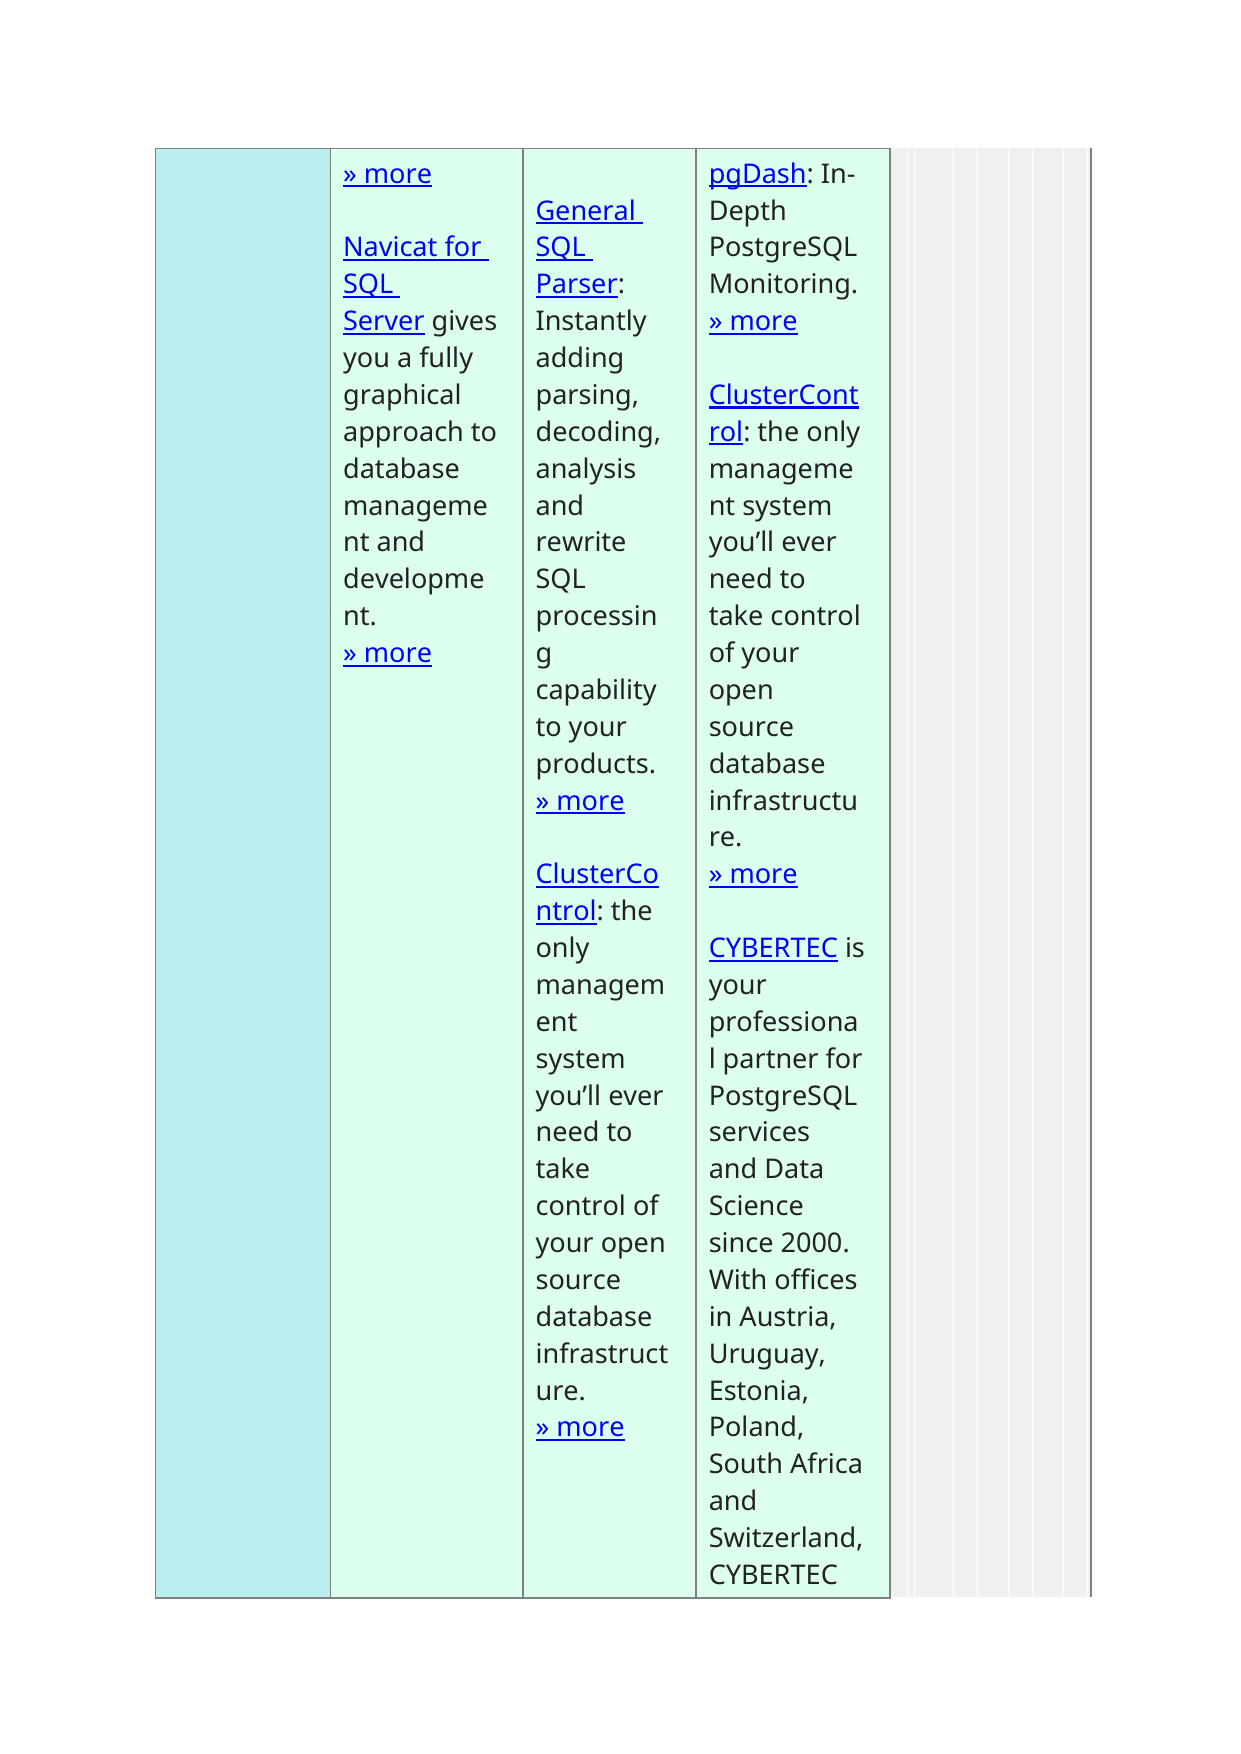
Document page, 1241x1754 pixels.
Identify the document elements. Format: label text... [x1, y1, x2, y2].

table_cell [1022, 148, 1026, 1597]
table_cell [925, 148, 929, 1597]
table_cell [900, 148, 904, 1597]
table_cell [1046, 148, 1050, 1597]
table_cell [946, 148, 950, 1597]
table_cell [998, 148, 1002, 1597]
table_cell [991, 148, 995, 1597]
table_cell [893, 148, 897, 1597]
table_cell [1077, 148, 1081, 1597]
table_cell [984, 148, 988, 1597]
table_cell [1015, 148, 1019, 1597]
table_cell » more Navicat for SQL Server gives you a fully graphical approach to database management and development. » more [331, 149, 522, 1597]
table_cell [967, 148, 971, 1597]
table_cell pgDash: In-Depth PostgreSQL Monitoring. » more ClusterControl: the only management system you’ll ever need to take control of your open source database infrastructure. » more CYBERTEC is your professional partner for PostgreSQL services and Data Science since 2000. With offices in Austria, Uruguay, Estonia, Poland, South Africa and Switzerland, CYBERTEC [697, 149, 889, 1597]
table_cell [932, 148, 936, 1597]
table_cell [156, 149, 330, 1597]
table_cell [1053, 148, 1057, 1597]
table_cell [918, 148, 922, 1597]
table_cell [1070, 148, 1074, 1597]
table_cell [960, 148, 964, 1597]
table_cell General SQL Parser: Instantly adding parsing, decoding, analysis and rewrite SQL processing capability to your products. » more ClusterControl: the only management system you’ll ever need to take control of your open source database infrastructure. » more [524, 149, 695, 1597]
table_cell [939, 148, 943, 1597]
table_cell [1039, 148, 1043, 1597]
